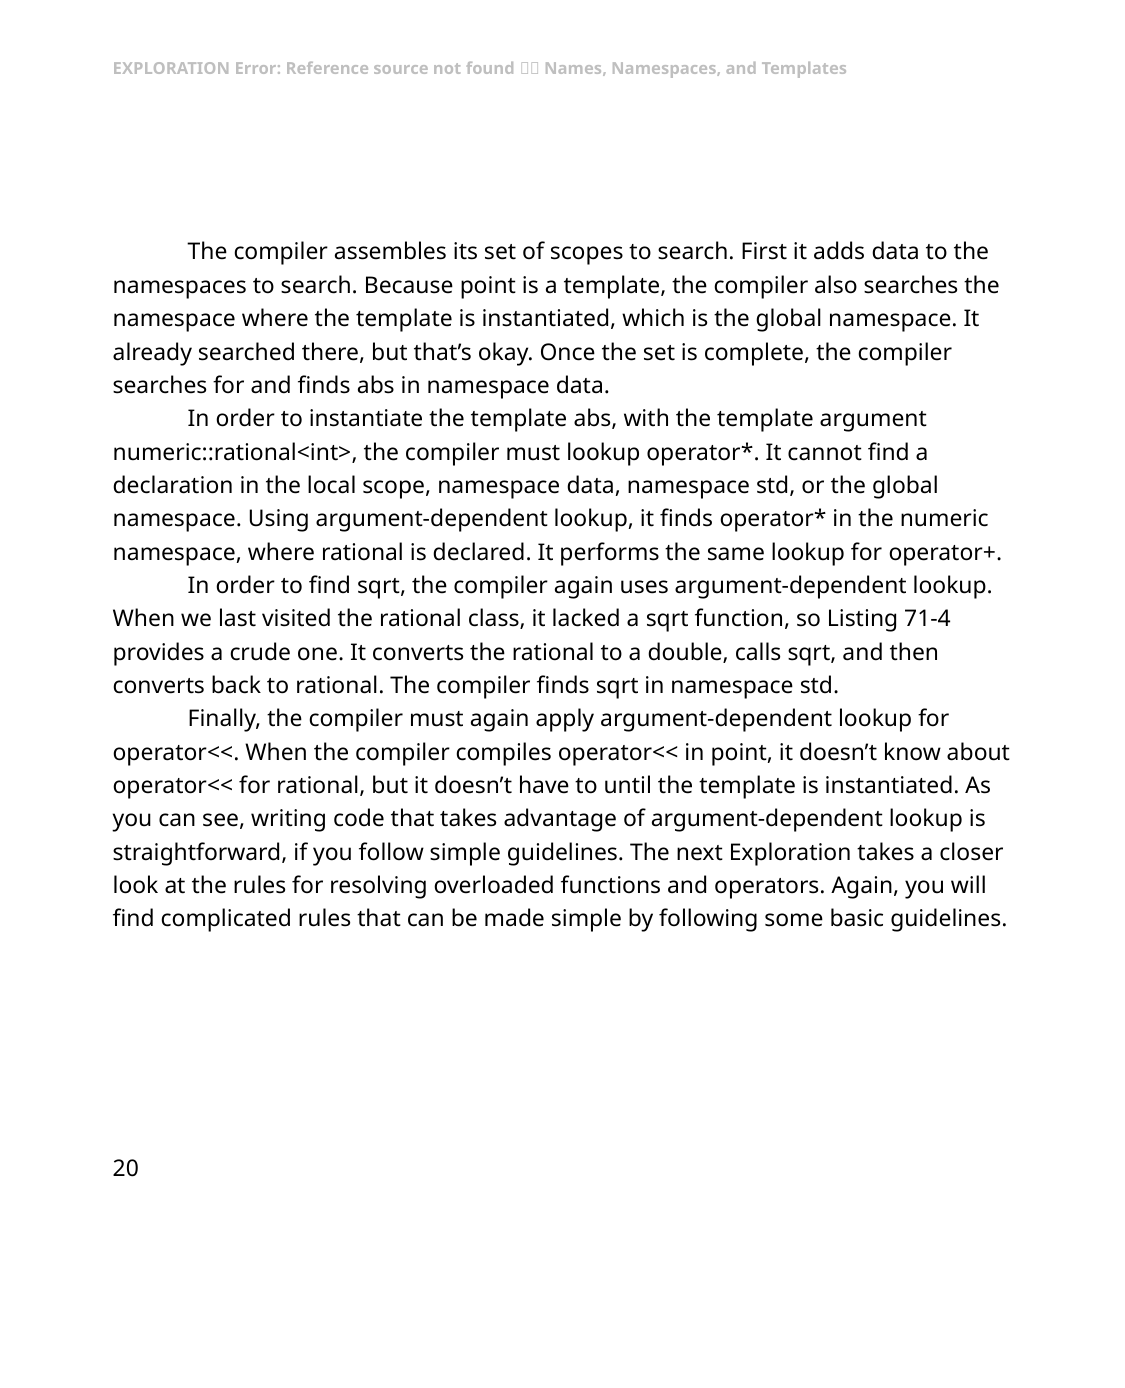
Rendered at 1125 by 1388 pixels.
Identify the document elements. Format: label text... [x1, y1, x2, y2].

text The compiler assembles its set of scopes to search. First it adds data to the namespaces to search. Because point is a template, the compiler also searches the namespace where the template is instantiated, which is the global namespace. It already searched there, but that’s okay. Once the set is complete, the compiler searches for and finds abs in namespace data. [112, 233, 1012, 400]
text In order to find sqrt, the compiler again uses argument-dependent lookup. When we last visited the rational class, it lacked a sqrt function, so Listing 71-4 provides a crude one. It converts the rational to a double, calls sqrt, and then converts back to rational. The compiler finds sqrt in namespace std. [112, 567, 1012, 700]
text Finally, the compiler must again apply argument-dependent lookup for operator<<. When the compiler compiles operator<< in point, it doesn’t know about operator<< for rational, but it doesn’t have to until the template is instantiated. As you can see, writing code that takes advantage of argument-dependent lookup is straightforward, if you follow simple guidelines. The next Exploration takes a closer look at the rules for resolving overloaded functions and operators. Again, you will find complicated rules that can be made simple by following some basic guidelines. [112, 700, 1012, 933]
text In order to instantiate the template abs, with the template argument numeric::rational<int>, the compiler must lookup operator*. It cannot find a declaration in the local scope, namespace data, namespace std, or the global namespace. Using argument-dependent lookup, it finds operator* in the numeric namespace, where rational is declared. It performs the same lookup for operator+. [112, 400, 1012, 567]
